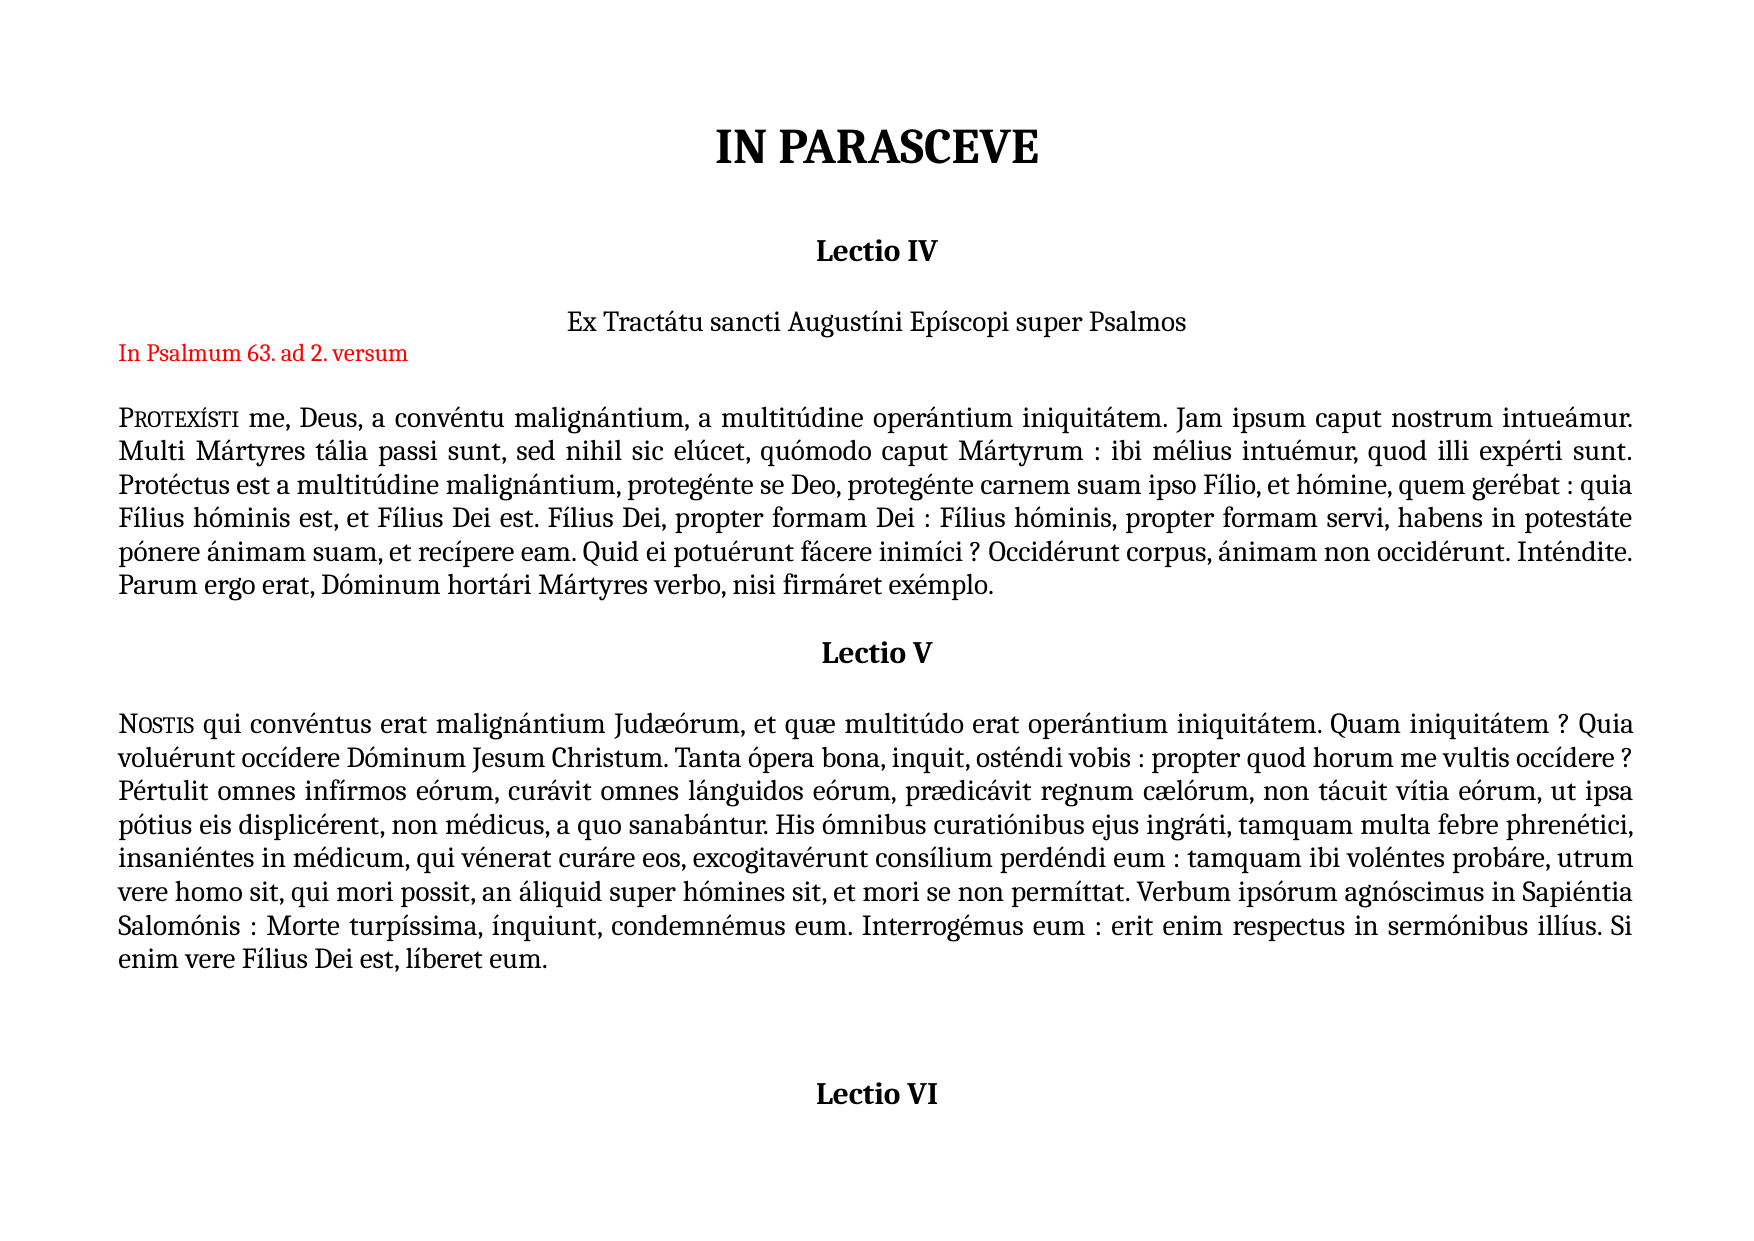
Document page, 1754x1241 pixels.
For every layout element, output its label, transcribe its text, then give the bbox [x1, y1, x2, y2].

text Ex Tractátu sancti Augustíni Epíscopi super Psalmos [118, 305, 1636, 338]
text Lectio VI [118, 1076, 1636, 1112]
text Lectio V [118, 636, 1636, 672]
text IN PARASCEVE [118, 118, 1636, 176]
text Nostis qui convéntus erat malignántium Judæórum, et quæ multitúdo erat operántium iniquitátem. Quam iniquitátem ? Quia voluérunt occídere Dóminum Jesum Christum. Tanta ópera bona, inquit, osténdi vobis : propter quod horum me vultis occídere ? Pértulit omnes infírmos eórum, curávit omnes lánguidos eórum, prædicávit regnum cælórum, non tácuit vítia eórum, ut ipsa pótius eis displicérent, non médicus, a quo sanabántur. His ómnibus curatiónibus ejus ingráti, tamquam multa febre phrenétici, insaniéntes in médicum, qui vénerat curáre eos, excogitavérunt consílium perdéndi eum : tamquam ibi voléntes probáre, utrum vere homo sit, qui mori possit, an áliquid super hómines sit, et mori se non permíttat. Verbum ipsórum agnóscimus in Sapiéntia Salomónis : Morte turpíssima, ínquiunt, condemnémus eum. Interrogémus eum : erit enim respectus in sermónibus illíus. Si enim vere Fílius Dei est, líberet eum. [118, 707, 1636, 976]
text Lectio IV [118, 233, 1636, 269]
text In Psalmum 63. ad 2. versum [118, 338, 1636, 367]
text Protexísti me, Deus, a convéntu malignántium, a multitúdine operántium iniquitátem. Jam ipsum caput nostrum intueámur. Multi Mártyres tália passi sunt, sed nihil sic elúcet, quómodo caput Mártyrum : ibi mélius intuémur, quod illi expérti sunt. Protéctus est a multitúdine malignántium, protegénte se Deo, protegénte carnem suam ipso Fílio, et hómine, quem gerébat : quia Fílius hóminis est, et Fílius Dei est. Fílius Dei, propter formam Dei : Fílius hóminis, propter formam servi, habens in potestáte pónere ánimam suam, et recípere eam. Quid ei potuérunt fácere inimíci ? Occidérunt corpus, ánimam non occidérunt. Inténdite. Parum ergo erat, Dóminum hortári Mártyres verbo, nisi firmáret exémplo. [118, 401, 1636, 602]
